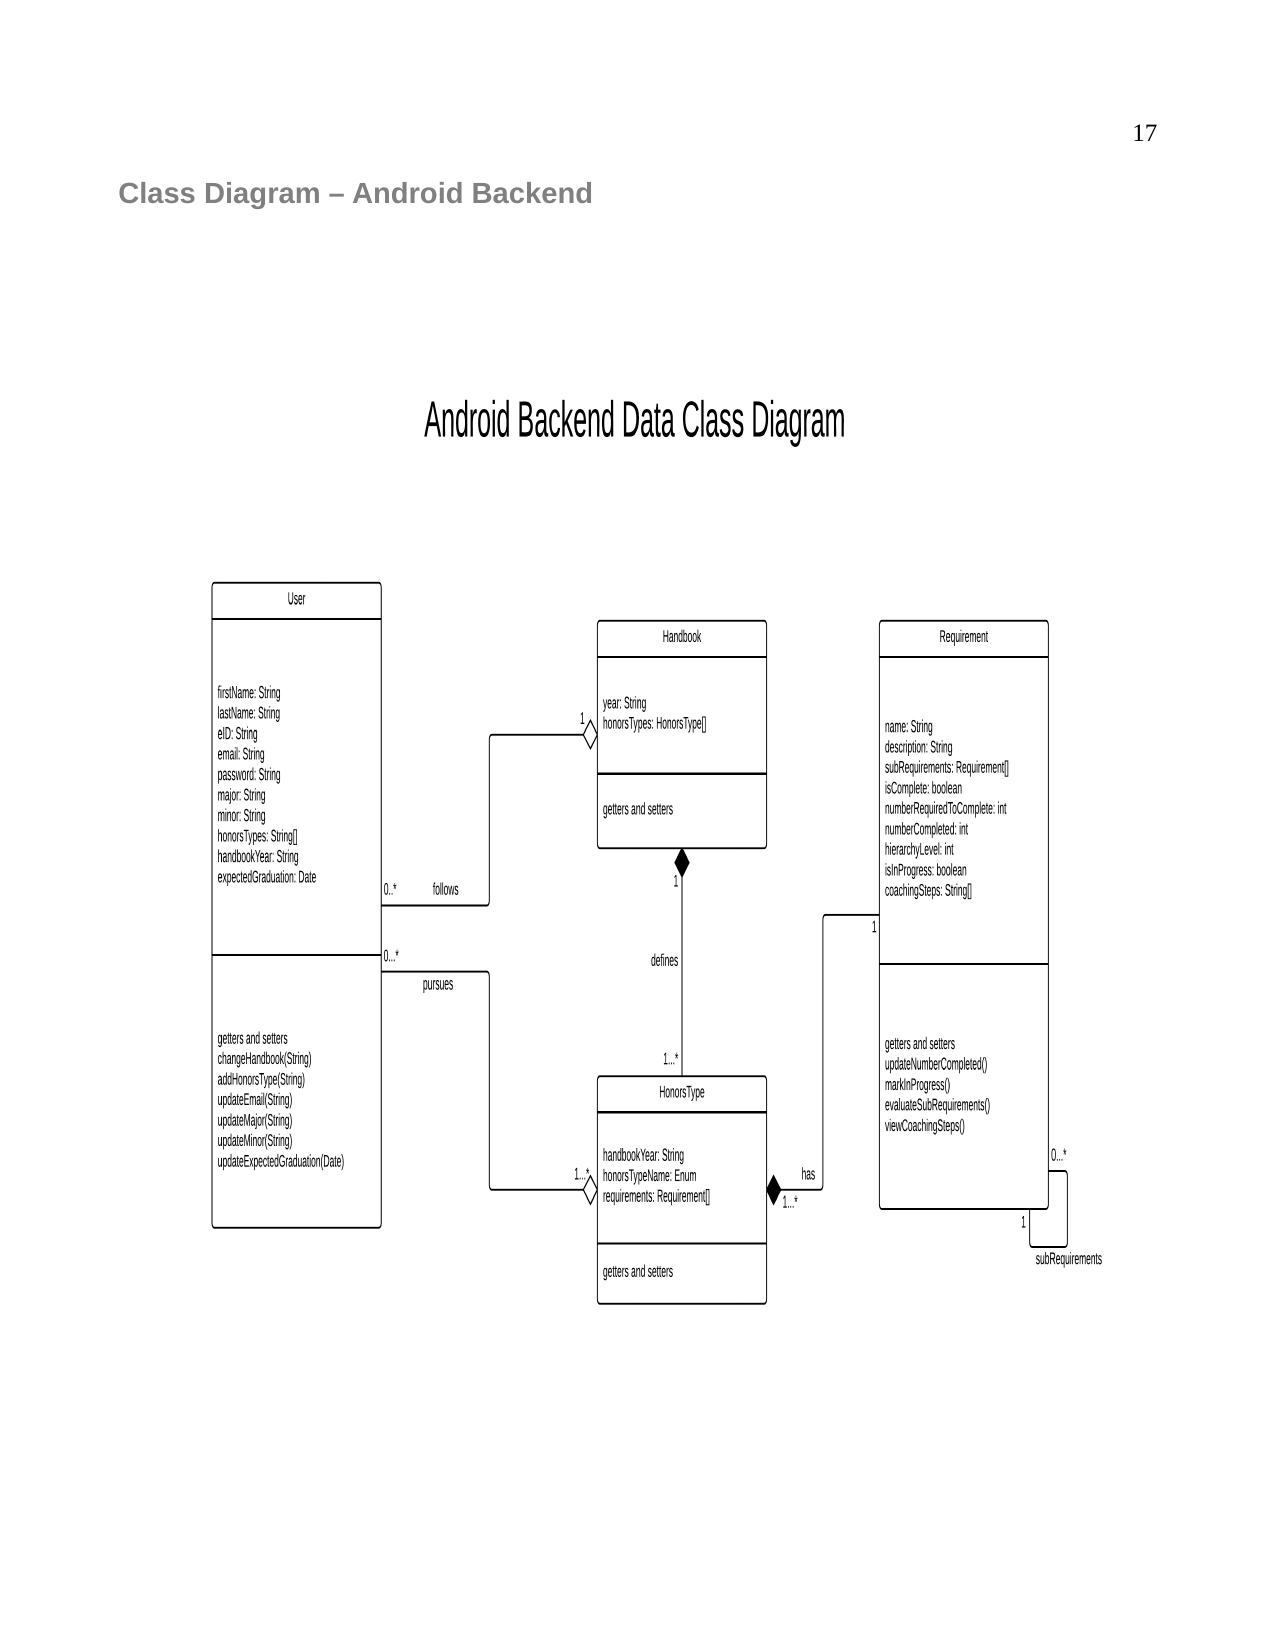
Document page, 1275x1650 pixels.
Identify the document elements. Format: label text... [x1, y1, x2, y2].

picture [118, 222, 1157, 1409]
subtitle Class Diagram – Android Backend [118, 176, 1157, 210]
